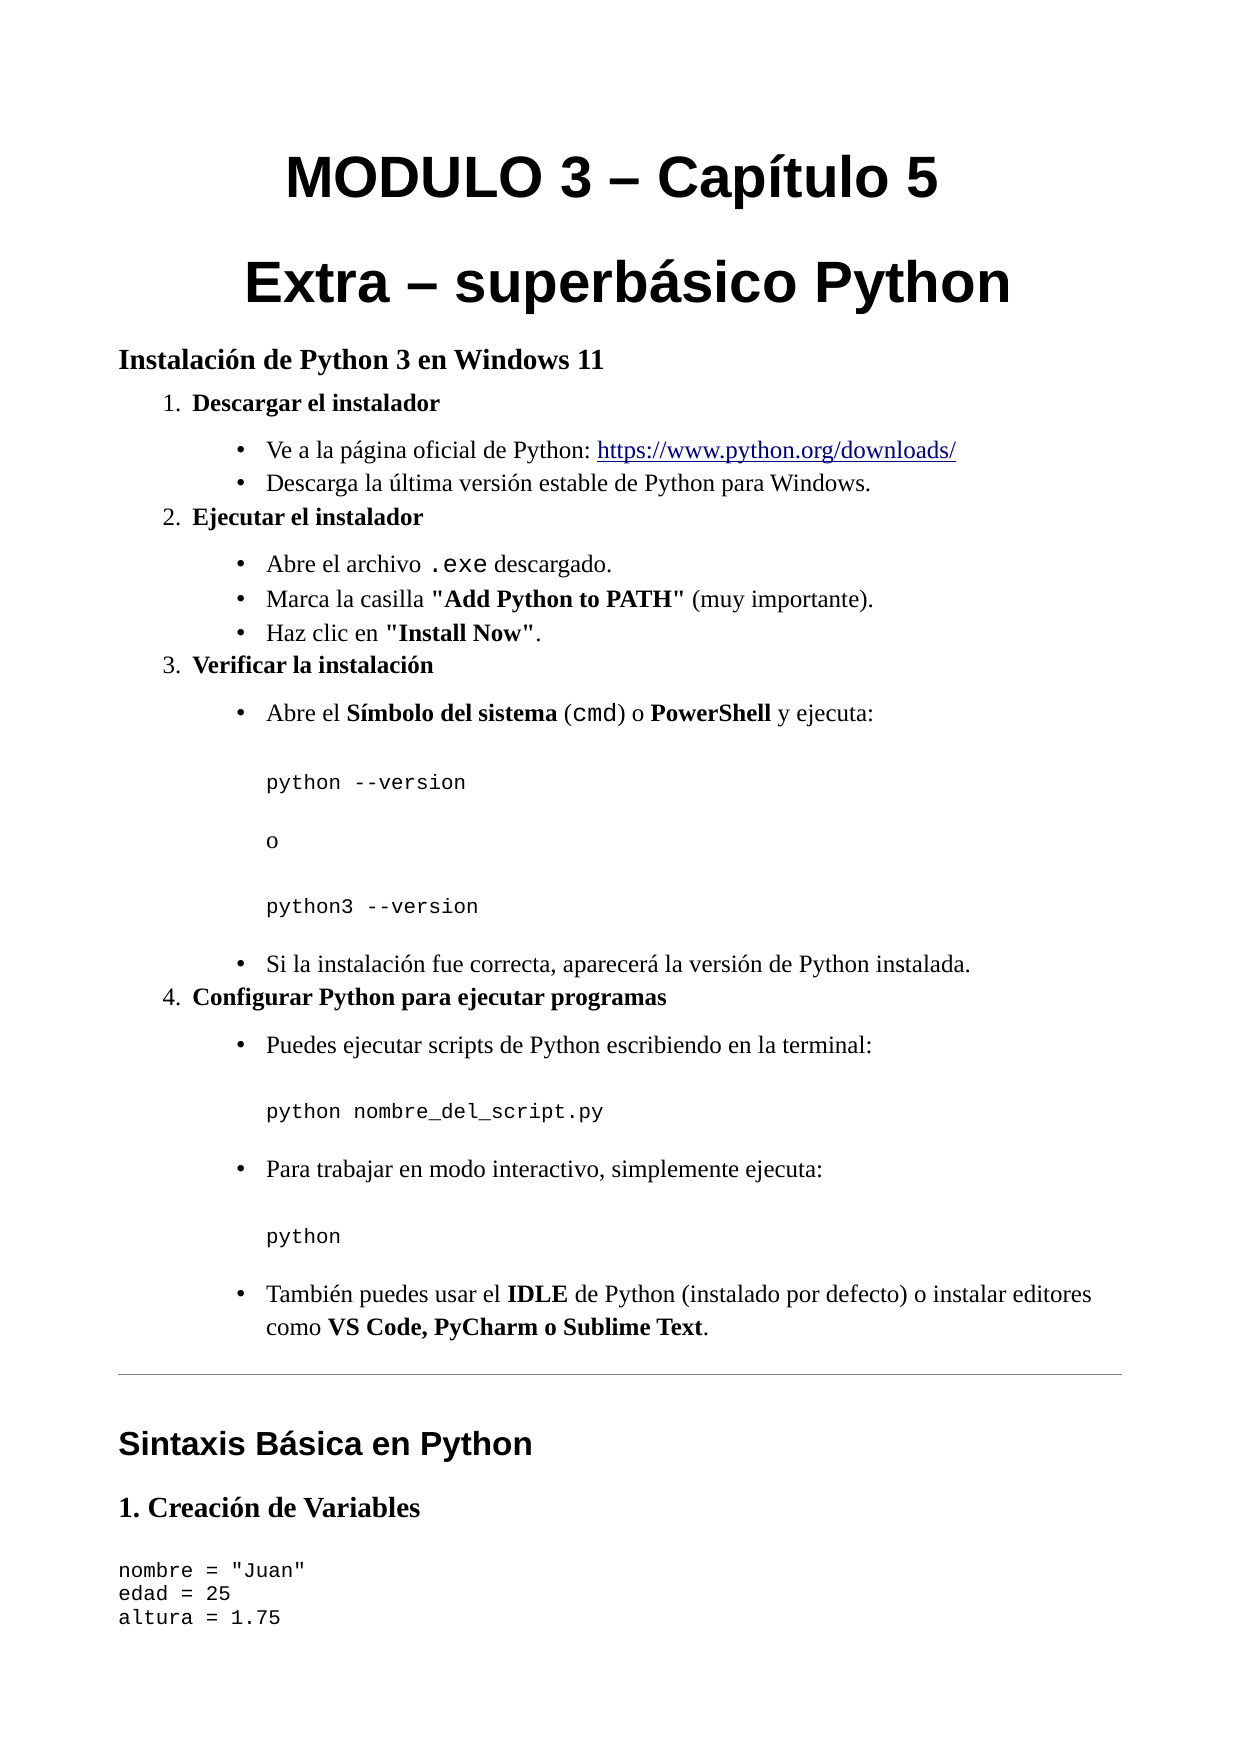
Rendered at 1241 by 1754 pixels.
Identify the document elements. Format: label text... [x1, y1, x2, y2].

list o [236, 825, 1122, 854]
list python nombre_del_script.py [236, 1101, 1122, 1125]
list Haz clic en "Install Now". [236, 618, 1122, 646]
list Configurar Python para ejecutar programas [162, 982, 1122, 1011]
subtitle 1. Creación de Variables [118, 1490, 1122, 1523]
list Puedes ejecutar scripts de Python escribiendo en la terminal: [236, 1030, 1122, 1059]
subtitle Sintaxis Básica en Python [118, 1424, 1122, 1463]
list También puedes usar el IDLE de Python (instalado por defecto) o instalar editores como VS Code, PyCharm o Sublime Text. [236, 1279, 1122, 1341]
subtitle Instalación de Python 3 en Windows 11 [118, 342, 1122, 375]
title MODULO 3 – Capítulo 5 [118, 143, 1122, 210]
list python --version [236, 772, 1122, 796]
text edad = 25 [118, 1583, 1122, 1607]
list python3 --version [236, 896, 1122, 920]
list Verificar la instalación [162, 651, 1122, 679]
text nombre = "Juan" [118, 1560, 1122, 1583]
list Marca la casilla "Add Python to PATH" (muy importante). [236, 584, 1122, 613]
list Abre el Símbolo del sistema (cmd) o PowerShell y ejecuta: [236, 698, 1122, 729]
text altura = 1.75 [118, 1607, 1122, 1631]
list Ve a la página oficial de Python: https://www.python.org/downloads/ [236, 436, 1122, 464]
list Si la instalación fue correcta, aparecerá la versión de Python instalada. [236, 949, 1122, 978]
list python [236, 1226, 1122, 1249]
list Ejecutar el instalador [162, 502, 1122, 530]
list Descarga la última versión estable de Python para Windows. [236, 468, 1122, 497]
list Para trabajar en modo interactivo, simplemente ejecuta: [236, 1154, 1122, 1183]
list Descargar el instalador [162, 388, 1122, 417]
list Abre el archivo .exe descargado. [236, 549, 1122, 580]
title Extra – superbásico Python [118, 248, 1122, 315]
